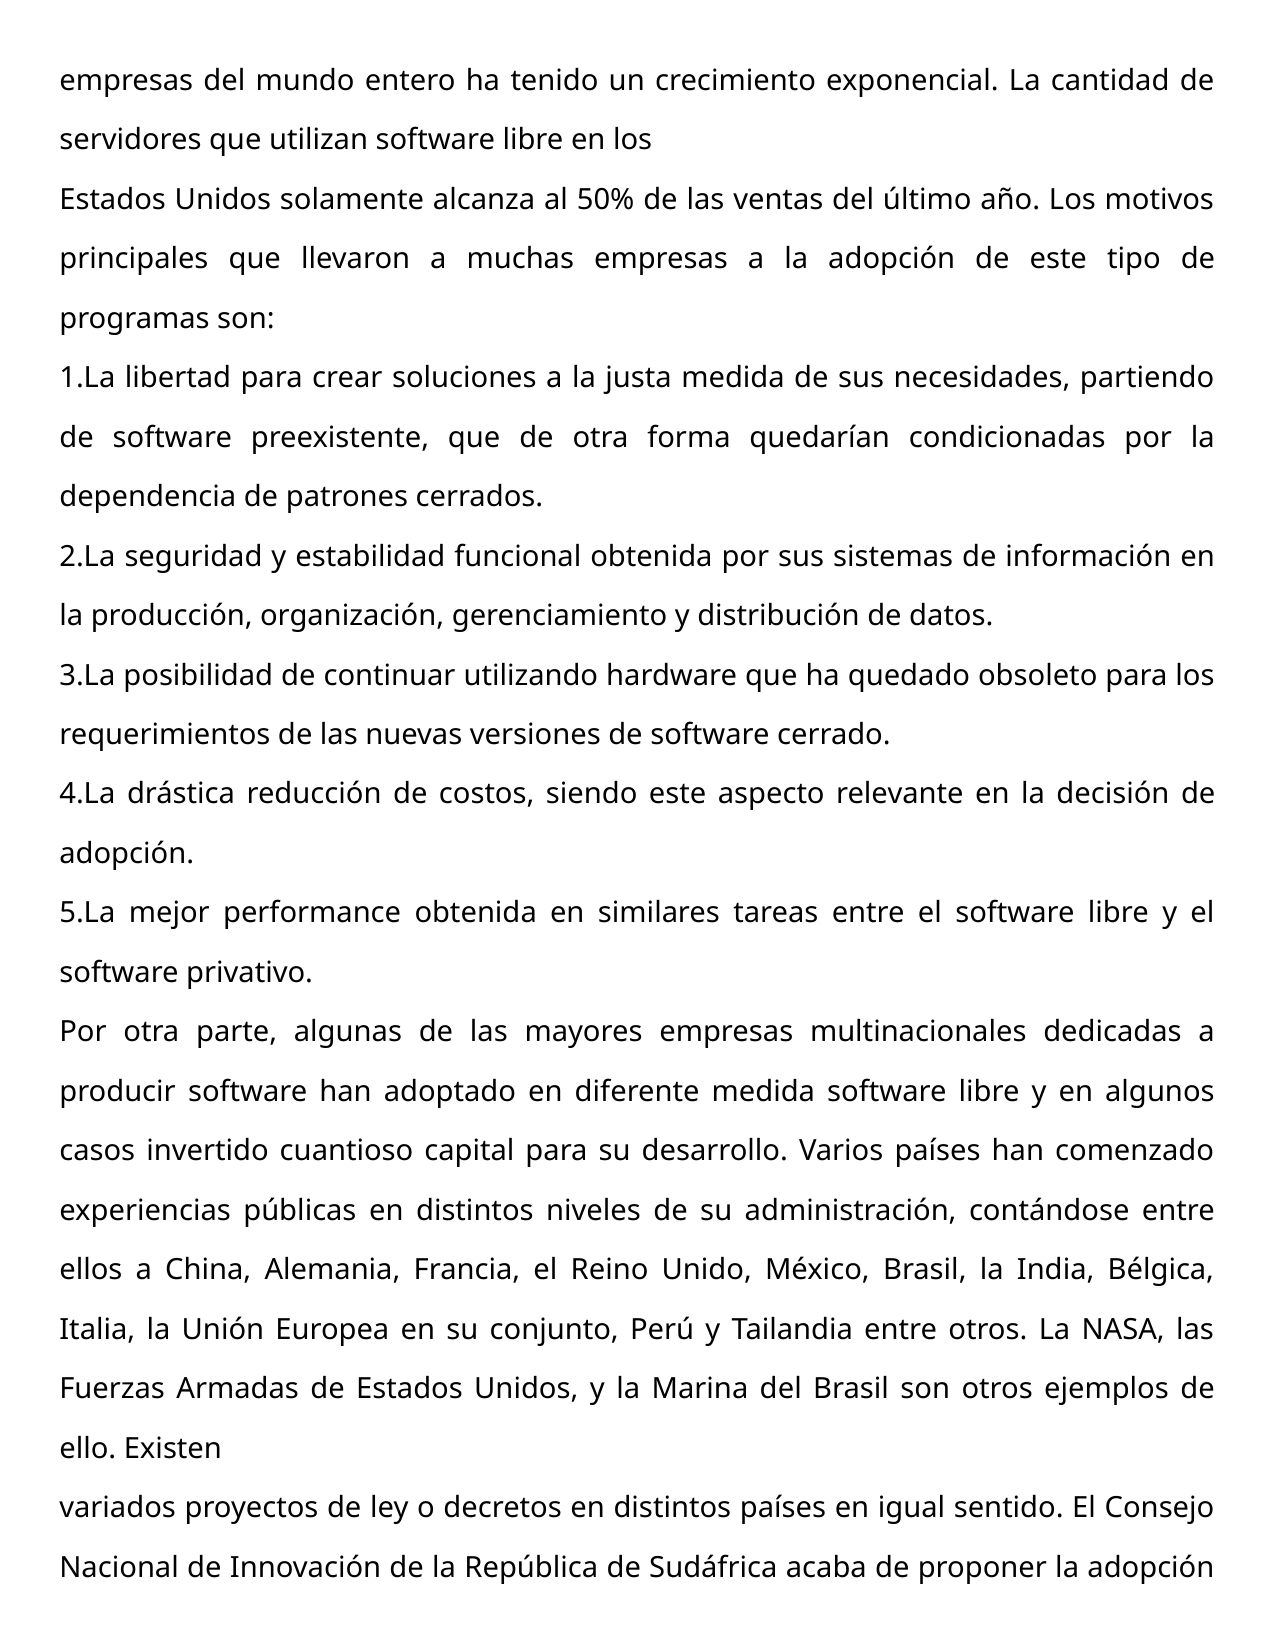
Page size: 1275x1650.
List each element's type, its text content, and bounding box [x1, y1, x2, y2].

text 1.La libertad para crear soluciones a la justa medida de sus necesidades, partiendo de software preexistente, que de otra forma quedarían condicionadas por la dependencia de patrones cerrados. [59, 356, 1216, 515]
text 2.La seguridad y estabilidad funcional obtenida por sus sistemas de información en la producción, organización, gerenciamiento y distribución de datos. [59, 535, 1216, 634]
text 5.La mejor performance obtenida en similares tareas entre el software libre y el software privativo. [59, 892, 1216, 991]
text Estados Unidos solamente alcanza al 50% de las ventas del último año. Los motivos principales que llevaron a muchas empresas a la adopción de este tipo de programas son: [59, 178, 1216, 337]
text variados proyectos de ley o decretos en distintos países en igual sentido. El Consejo Nacional de Innovación de la República de Sudáfrica acaba de proponer la adopción [59, 1487, 1216, 1586]
text Por otra parte, algunas de las mayores empresas multinacionales dedicadas a producir software han adoptado en diferente medida software libre y en algunos casos invertido cuantioso capital para su desarrollo. Varios países han comenzado experiencias públicas en distintos niveles de su administración, contándose entre ellos a China, Alemania, Francia, el Reino Unido, México, Brasil, la India, Bélgica, Italia, la Unión Europea en su conjunto, Perú y Tailandia entre otros. La NASA, las Fuerzas Armadas de Estados Unidos, y la Marina del Brasil son otros ejemplos de ello. Existen [59, 1011, 1216, 1467]
text 3.La posibilidad de continuar utilizando hardware que ha quedado obsoleto para los requerimientos de las nuevas versiones de software cerrado. [59, 654, 1216, 753]
text 4.La drástica reducción de costos, siendo este aspecto relevante en la decisión de adopción. [59, 773, 1216, 872]
text empresas del mundo entero ha tenido un crecimiento exponencial. La cantidad de servidores que utilizan software libre en los [59, 59, 1216, 158]
